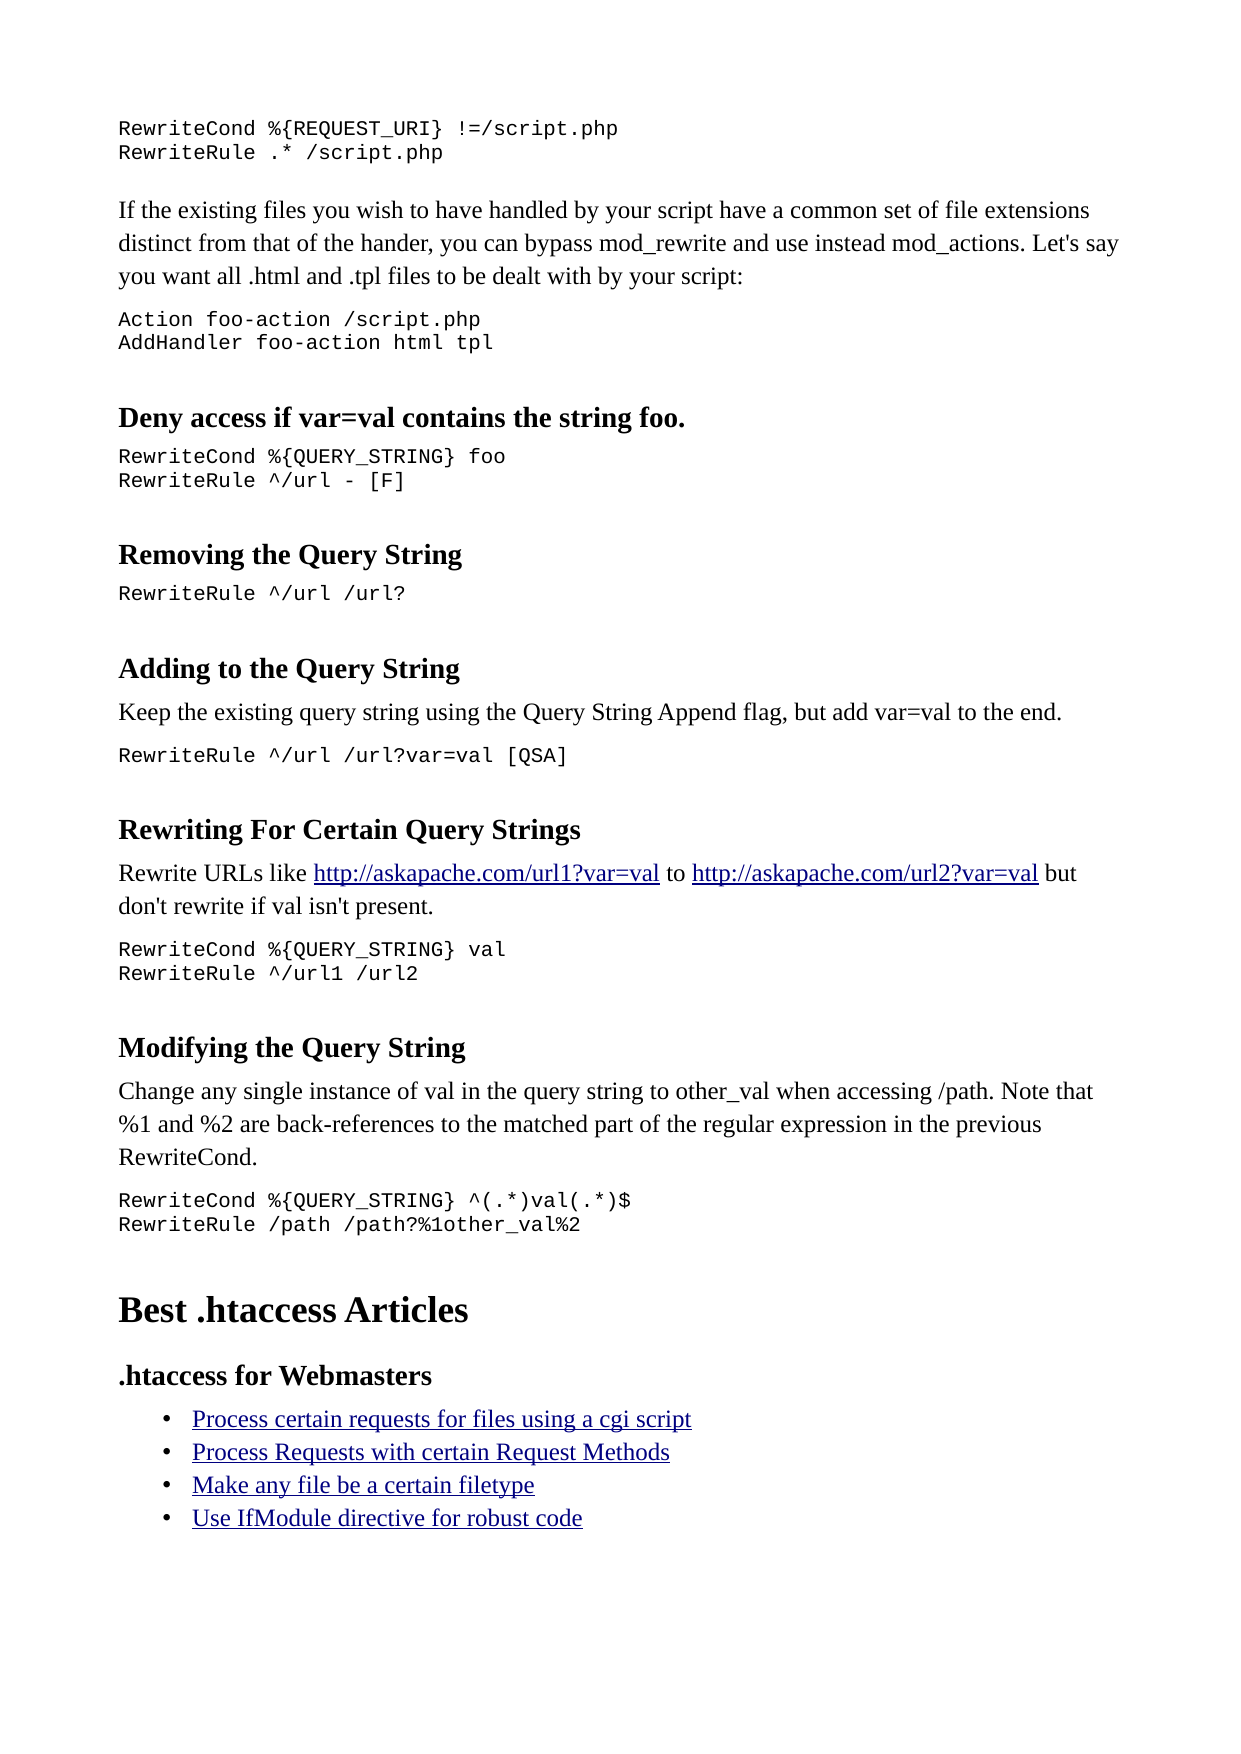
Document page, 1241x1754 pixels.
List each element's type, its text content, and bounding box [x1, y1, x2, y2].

subtitle Rewriting For Certain Query Strings [118, 812, 1122, 846]
text If the existing files you wish to have handled by your script have a common set of file extensions distinct from that of the hander, you can bypass mod_rewrite and use instead mod_actions. Let's say you want all .html and .tpl files to be dealt with by your script: [118, 195, 1122, 290]
list Process certain requests for files using a cgi script [162, 1404, 1122, 1433]
text RewriteRule ^/url /url? [118, 583, 1122, 607]
text RewriteCond %{QUERY_STRING} val [118, 939, 1122, 963]
list Process Requests with certain Request Methods [162, 1437, 1122, 1466]
text AddHandler foo-action html tpl [118, 332, 1122, 356]
text RewriteRule /path /path?%1other_val%2 [118, 1214, 1122, 1237]
text RewriteCond %{QUERY_STRING} ^(.*)val(.*)$ [118, 1190, 1122, 1214]
text RewriteRule ^/url /url?var=val [QSA] [118, 745, 1122, 768]
subtitle Deny access if var=val contains the string foo. [118, 400, 1122, 433]
list Use IfModule directive for robust code [162, 1503, 1122, 1532]
subtitle Best .htaccess Articles [118, 1288, 1122, 1331]
text RewriteCond %{QUERY_STRING} foo [118, 446, 1122, 469]
list Make any file be a certain filetype [162, 1470, 1122, 1499]
text Change any single instance of val in the query string to other_val when accessing /path. Note that %1 and %2 are back-references to the matched part of the regular expression in the previous RewriteCond. [118, 1076, 1122, 1171]
text Keep the existing query string using the Query String Append flag, but add var=val to the end. [118, 697, 1122, 726]
text Action foo-action /script.php [118, 308, 1122, 332]
text RewriteRule ^/url - [F] [118, 469, 1122, 493]
text Rewrite URLs like http://askapache.com/url1?var=val to http://askapache.com/url2?var=val but don't rewrite if val isn't present. [118, 858, 1122, 920]
subtitle Removing the Query String [118, 537, 1122, 571]
text RewriteRule ^/url1 /url2 [118, 963, 1122, 986]
text RewriteCond %{REQUEST_URI} !=/script.php [118, 118, 1122, 142]
subtitle Adding to the Query String [118, 651, 1122, 684]
subtitle Modifying the Query String [118, 1030, 1122, 1064]
subtitle .htaccess for Webmasters [118, 1358, 1122, 1391]
text RewriteRule .* /script.php [118, 142, 1122, 165]
